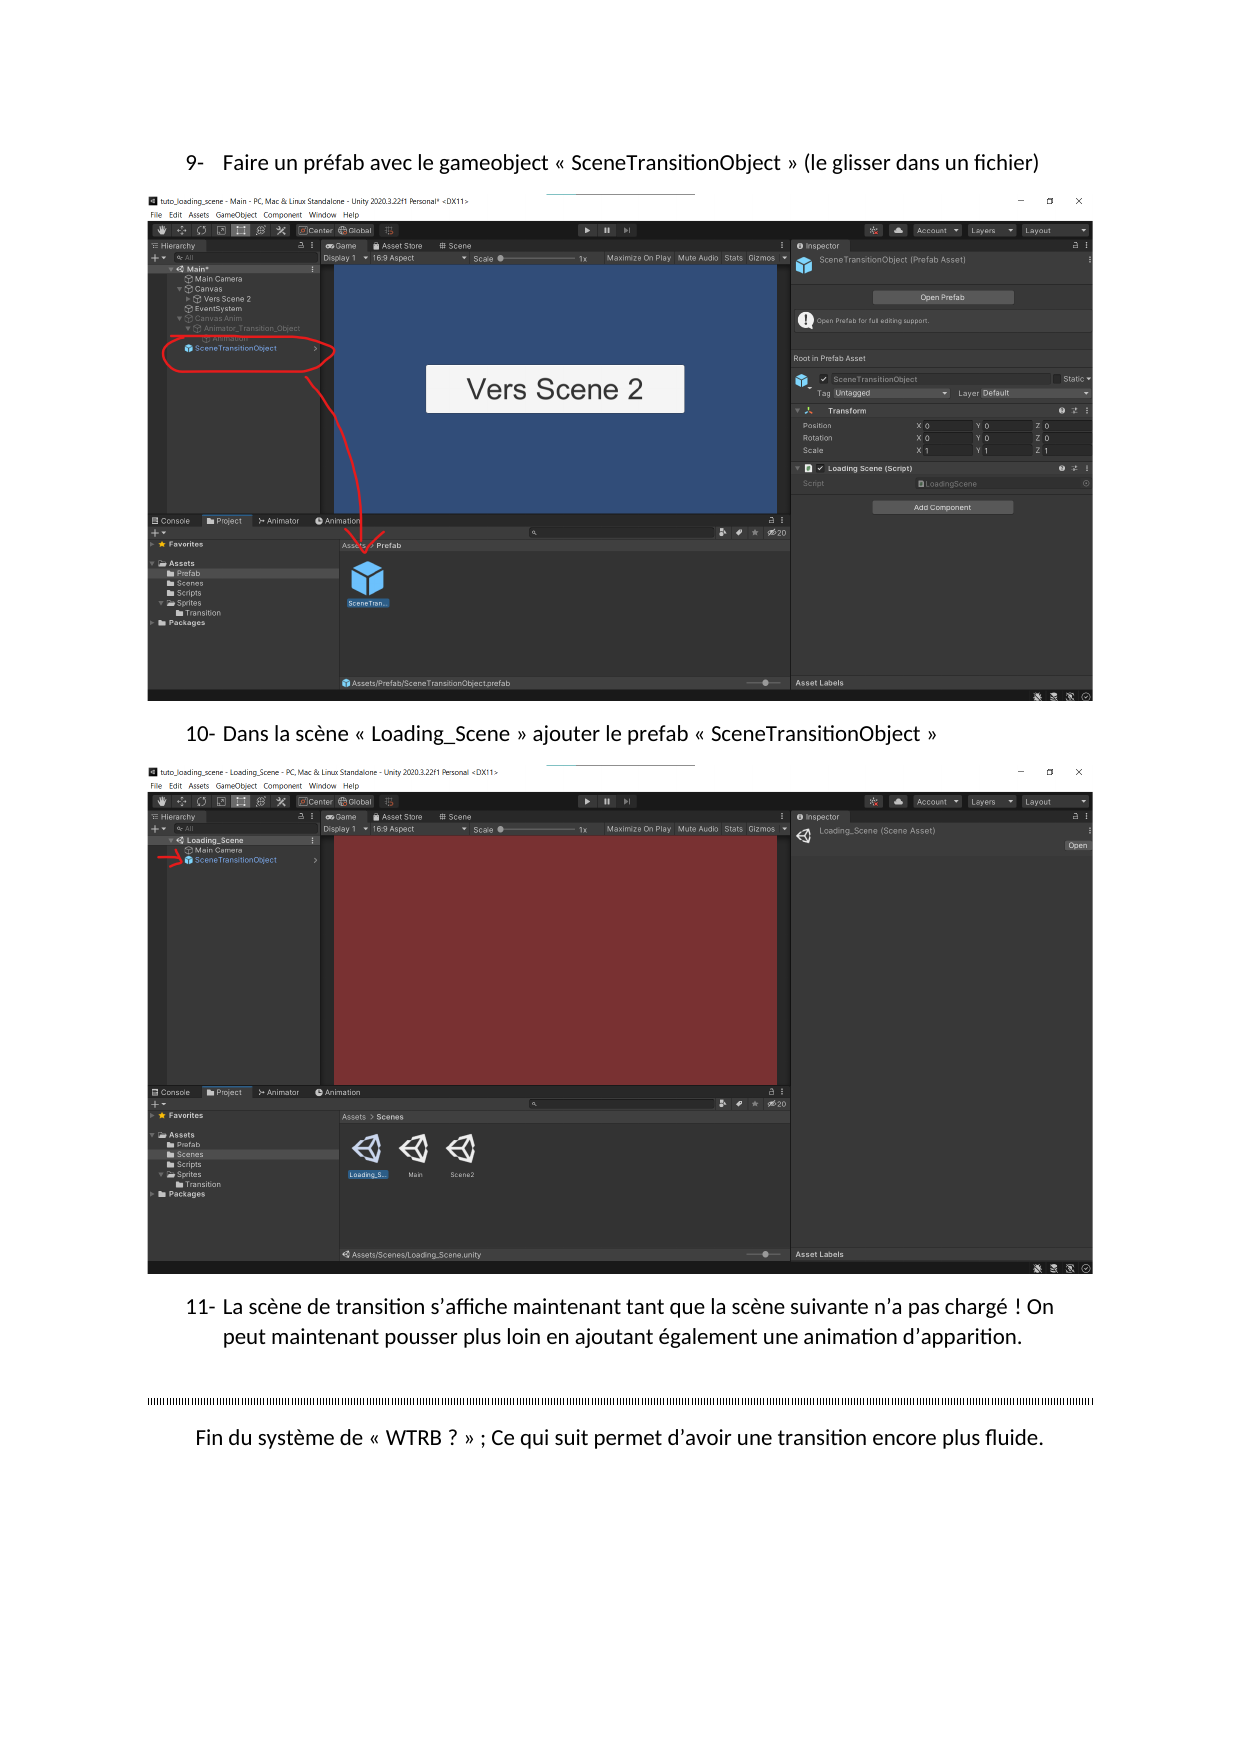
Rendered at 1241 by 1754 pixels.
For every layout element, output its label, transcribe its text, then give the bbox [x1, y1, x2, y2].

list Faire un préfab avec le gameobject « SceneTransitionObject » (le glisser dans un fichier) [185, 148, 1093, 176]
list La scène de transition s’affiche maintenant tant que la scène suivante n’a pas chargé ! On peut maintenant pousser plus loin en ajoutant également une animation d’apparition. [185, 1292, 1093, 1350]
text Fin du système de « WTRB ? » ; Ce qui suit permet d’avoir une transition encore plus fluide. [148, 1423, 1093, 1451]
list Dans la scène « Loading_Scene » ajouter le prefab « SceneTransitionObject » [185, 719, 1093, 747]
